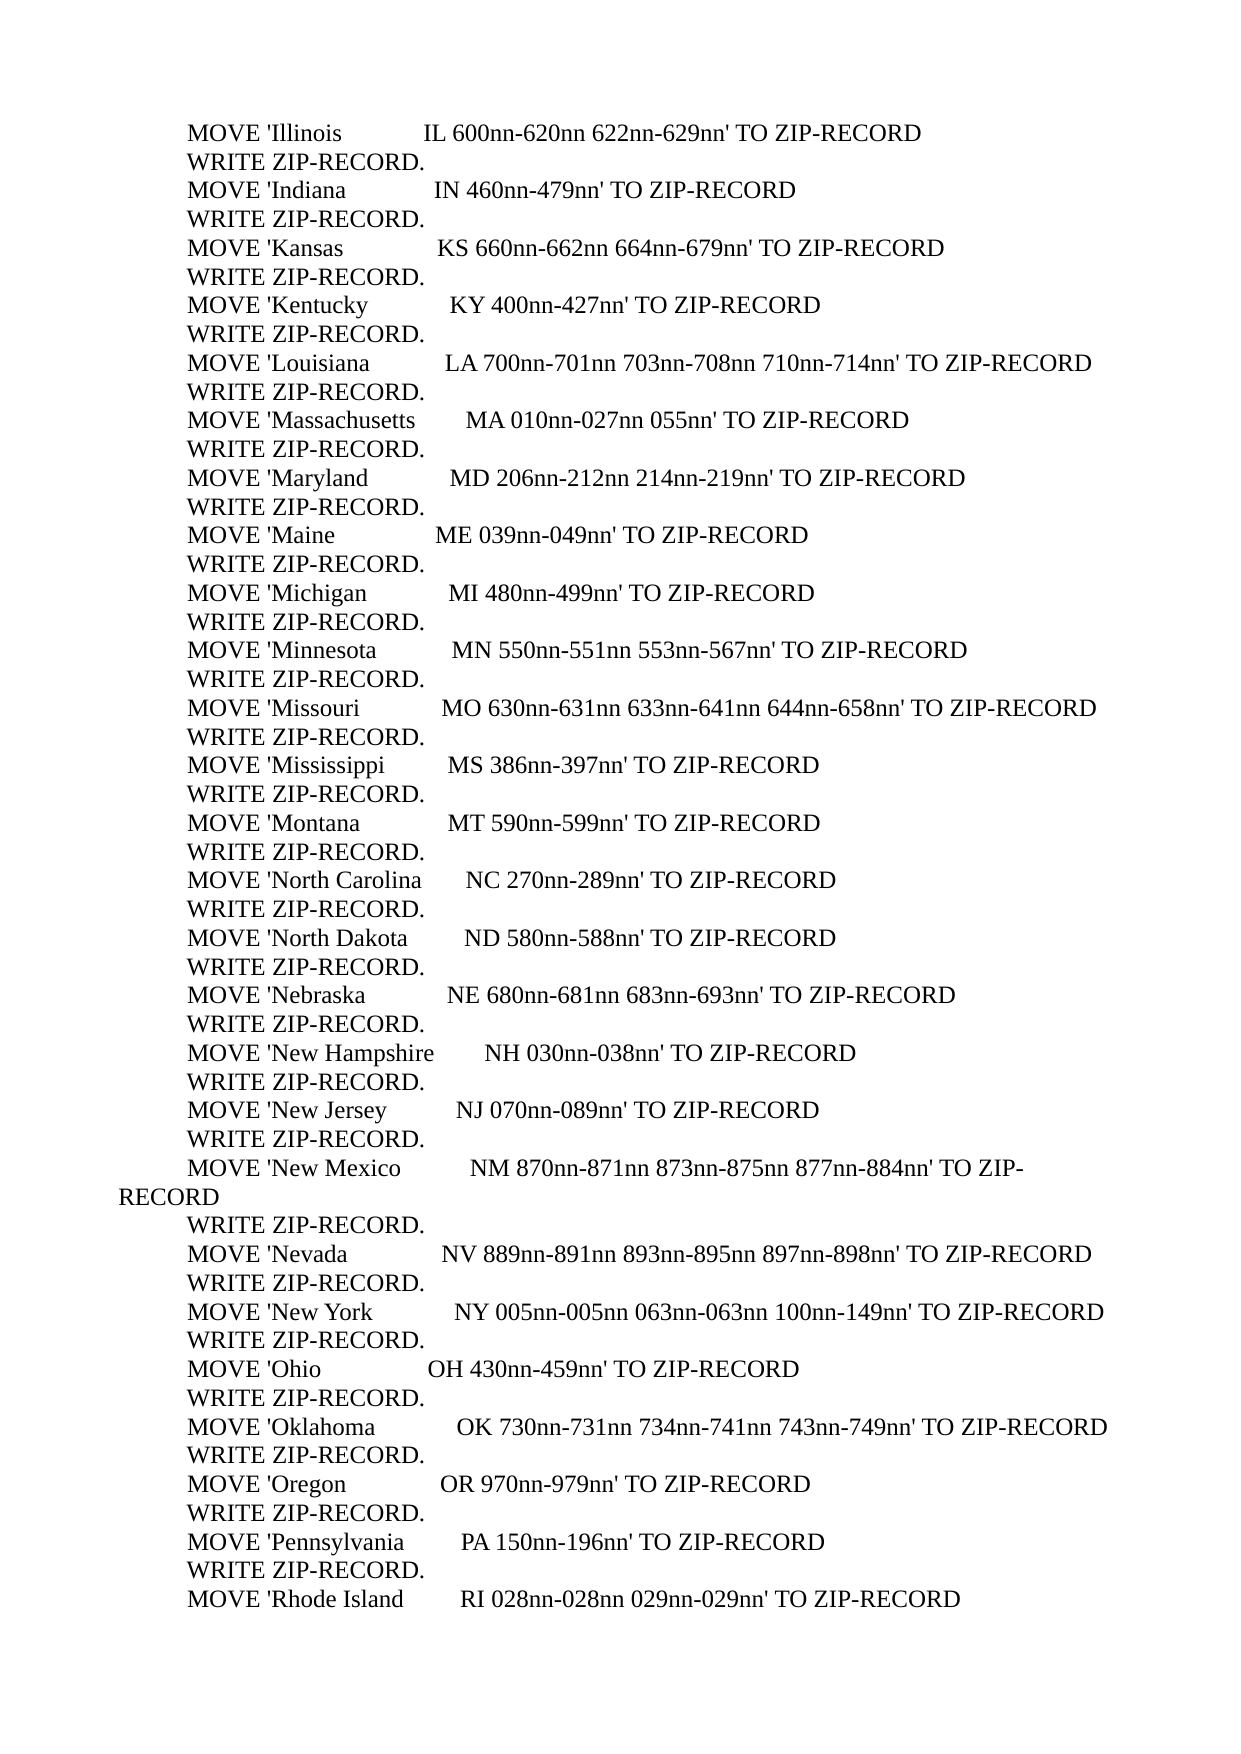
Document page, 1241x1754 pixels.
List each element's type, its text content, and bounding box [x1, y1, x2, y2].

text WRITE ZIP-RECORD. [118, 262, 1122, 291]
text WRITE ZIP-RECORD. [118, 722, 1122, 751]
text MOVE 'Indiana IN 460nn-479nn' TO ZIP-RECORD [118, 176, 1122, 204]
text MOVE 'Minnesota MN 550nn-551nn 553nn-567nn' TO ZIP-RECORD [118, 636, 1122, 664]
text WRITE ZIP-RECORD. [118, 1067, 1122, 1096]
text WRITE ZIP-RECORD. [118, 1441, 1122, 1469]
text WRITE ZIP-RECORD. [118, 779, 1122, 808]
text MOVE 'Rhode Island RI 028nn-028nn 029nn-029nn' TO ZIP-RECORD [118, 1584, 1122, 1613]
text WRITE ZIP-RECORD. [118, 894, 1122, 923]
text MOVE 'Maryland MD 206nn-212nn 214nn-219nn' TO ZIP-RECORD [118, 463, 1122, 492]
text WRITE ZIP-RECORD. [118, 1498, 1122, 1527]
text MOVE 'North Carolina NC 270nn-289nn' TO ZIP-RECORD [118, 866, 1122, 894]
text WRITE ZIP-RECORD. [118, 1556, 1122, 1584]
text WRITE ZIP-RECORD. [118, 1124, 1122, 1153]
text MOVE 'Missouri MO 630nn-631nn 633nn-641nn 644nn-658nn' TO ZIP-RECORD [118, 693, 1122, 722]
text WRITE ZIP-RECORD. [118, 1268, 1122, 1297]
text WRITE ZIP-RECORD. [118, 952, 1122, 981]
text MOVE 'Kentucky KY 400nn-427nn' TO ZIP-RECORD [118, 291, 1122, 319]
text MOVE 'New Mexico NM 870nn-871nn 873nn-875nn 877nn-884nn' TO ZIP-RECORD [118, 1153, 1122, 1211]
text MOVE 'Louisiana LA 700nn-701nn 703nn-708nn 710nn-714nn' TO ZIP-RECORD [118, 348, 1122, 377]
text WRITE ZIP-RECORD. [118, 1009, 1122, 1038]
text MOVE 'New York NY 005nn-005nn 063nn-063nn 100nn-149nn' TO ZIP-RECORD [118, 1297, 1122, 1326]
text MOVE 'Michigan MI 480nn-499nn' TO ZIP-RECORD [118, 578, 1122, 607]
text MOVE 'North Dakota ND 580nn-588nn' TO ZIP-RECORD [118, 923, 1122, 952]
text MOVE 'Nebraska NE 680nn-681nn 683nn-693nn' TO ZIP-RECORD [118, 981, 1122, 1009]
text WRITE ZIP-RECORD. [118, 319, 1122, 348]
text WRITE ZIP-RECORD. [118, 607, 1122, 636]
text WRITE ZIP-RECORD. [118, 377, 1122, 406]
text MOVE 'Oregon OR 970nn-979nn' TO ZIP-RECORD [118, 1469, 1122, 1498]
text WRITE ZIP-RECORD. [118, 837, 1122, 866]
text WRITE ZIP-RECORD. [118, 492, 1122, 521]
text MOVE 'Kansas KS 660nn-662nn 664nn-679nn' TO ZIP-RECORD [118, 233, 1122, 262]
text MOVE 'Montana MT 590nn-599nn' TO ZIP-RECORD [118, 808, 1122, 837]
text MOVE 'New Jersey NJ 070nn-089nn' TO ZIP-RECORD [118, 1096, 1122, 1124]
text WRITE ZIP-RECORD. [118, 549, 1122, 578]
text WRITE ZIP-RECORD. [118, 434, 1122, 463]
text MOVE 'Maine ME 039nn-049nn' TO ZIP-RECORD [118, 521, 1122, 549]
text WRITE ZIP-RECORD. [118, 1383, 1122, 1412]
text MOVE 'Ohio OH 430nn-459nn' TO ZIP-RECORD [118, 1354, 1122, 1383]
text MOVE 'New Hampshire NH 030nn-038nn' TO ZIP-RECORD [118, 1038, 1122, 1067]
text MOVE 'Mississippi MS 386nn-397nn' TO ZIP-RECORD [118, 751, 1122, 779]
text MOVE 'Oklahoma OK 730nn-731nn 734nn-741nn 743nn-749nn' TO ZIP-RECORD [118, 1412, 1122, 1441]
text WRITE ZIP-RECORD. [118, 1326, 1122, 1354]
text WRITE ZIP-RECORD. [118, 664, 1122, 693]
text MOVE 'Pennsylvania PA 150nn-196nn' TO ZIP-RECORD [118, 1527, 1122, 1556]
text WRITE ZIP-RECORD. [118, 147, 1122, 176]
text MOVE 'Nevada NV 889nn-891nn 893nn-895nn 897nn-898nn' TO ZIP-RECORD [118, 1239, 1122, 1268]
text MOVE 'Massachusetts MA 010nn-027nn 055nn' TO ZIP-RECORD [118, 406, 1122, 434]
text MOVE 'Illinois IL 600nn-620nn 622nn-629nn' TO ZIP-RECORD [118, 118, 1122, 147]
text WRITE ZIP-RECORD. [118, 1211, 1122, 1239]
text WRITE ZIP-RECORD. [118, 204, 1122, 233]
